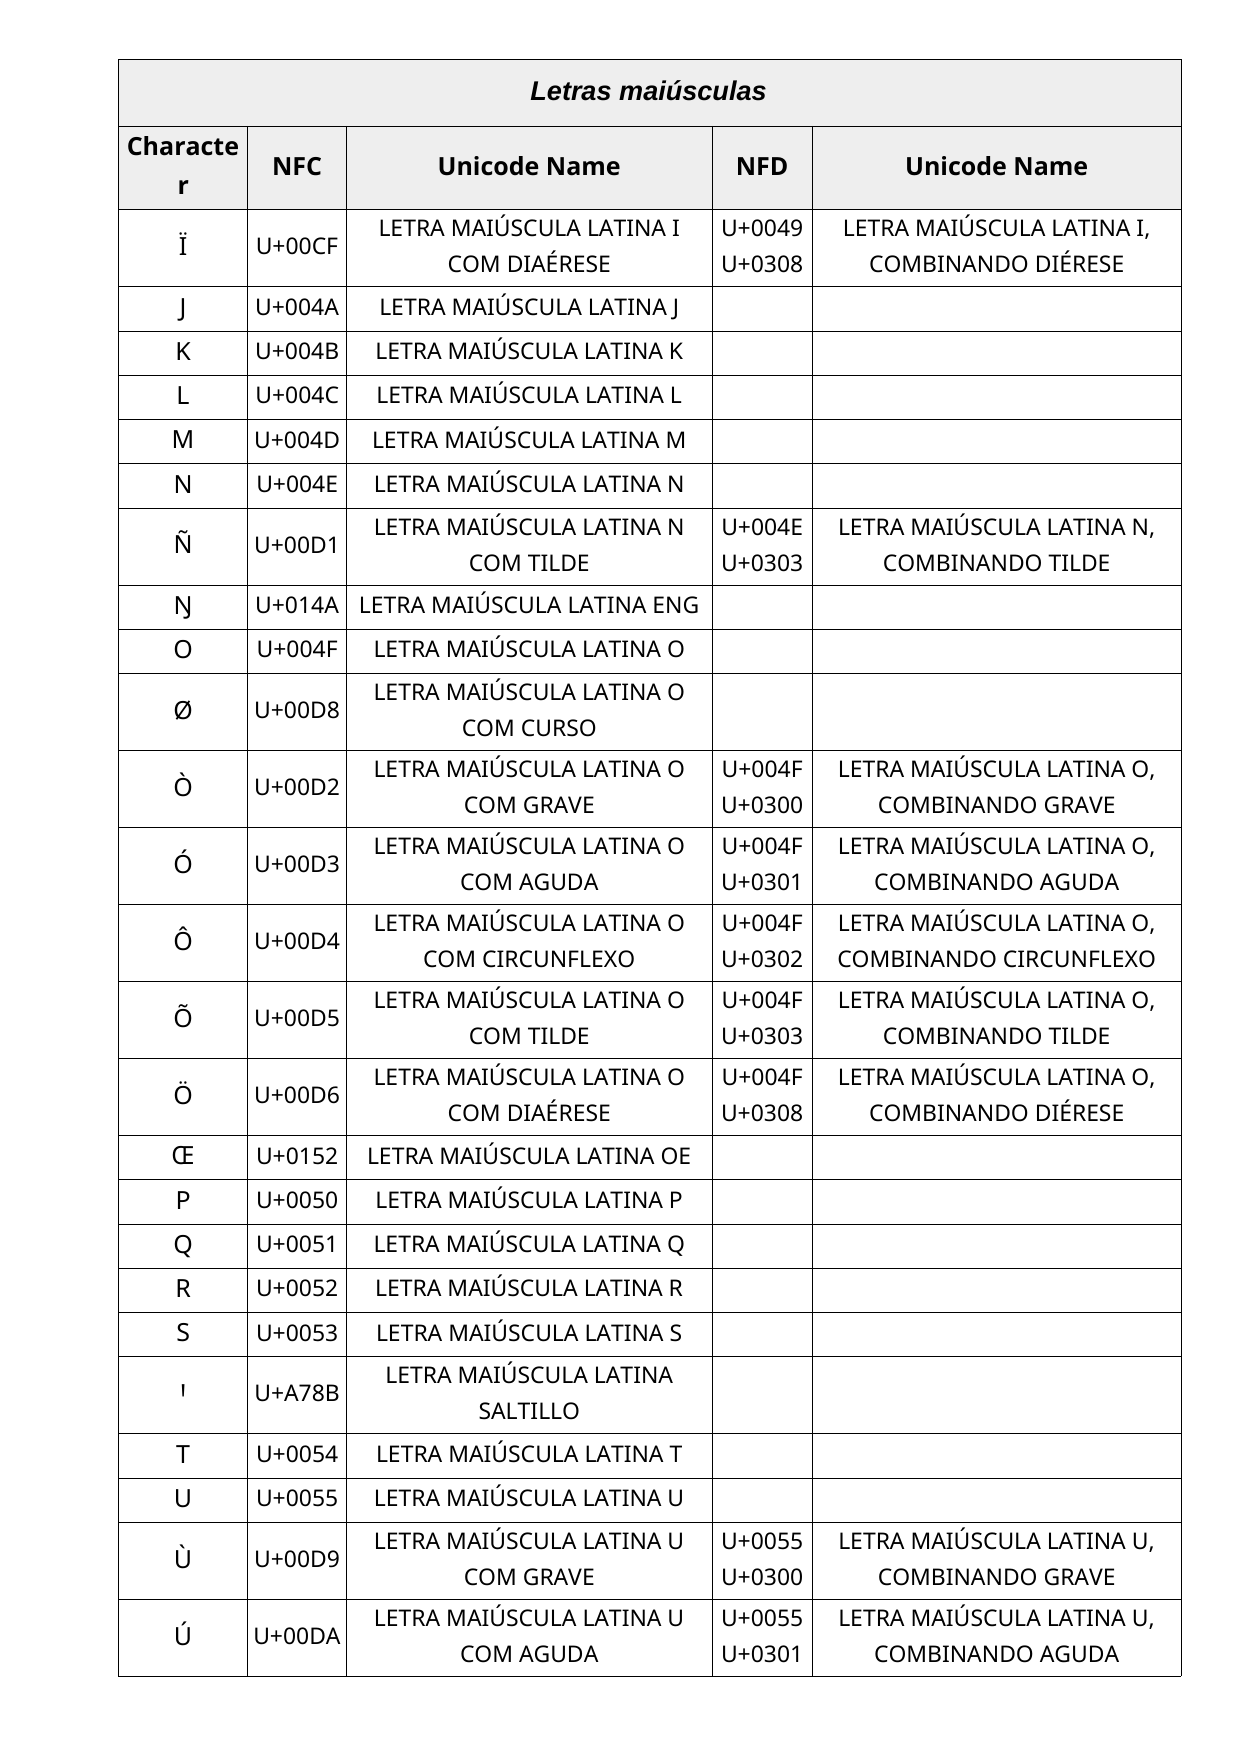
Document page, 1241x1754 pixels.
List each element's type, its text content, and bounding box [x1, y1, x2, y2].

table_cell U+0054 [248, 1434, 346, 1478]
table_cell LETRA MAIÚSCULA LATINA S [347, 1313, 712, 1356]
table_cell [813, 674, 1181, 750]
table_cell U+004D [248, 420, 346, 463]
table_cell LETRA MAIÚSCULA LATINA U [347, 1479, 712, 1522]
table_cell LETRA MAIÚSCULA LATINA O COM AGUDA [347, 828, 712, 904]
table_cell LETRA MAIÚSCULA LATINA P [347, 1180, 712, 1223]
table_cell LETRA MAIÚSCULA LATINA O, COMBINANDO CIRCUNFLEXO [813, 905, 1181, 981]
table_cell U+014A [248, 586, 346, 629]
table_cell U+00D6 [248, 1059, 346, 1135]
table_cell [813, 332, 1181, 375]
table_cell [813, 630, 1181, 673]
table_cell LETRA MAIÚSCULA LATINA K [347, 332, 712, 375]
table_cell LETRA MAIÚSCULA LATINA ENG [347, 586, 712, 629]
table_cell LETRA MAIÚSCULA LATINA J [347, 287, 712, 331]
table_cell Ö [119, 1059, 247, 1135]
table_cell U+004F U+0300 [713, 751, 812, 827]
table_cell U+0051 [248, 1225, 346, 1268]
table_cell [813, 1225, 1181, 1268]
table_cell Q [119, 1225, 247, 1268]
table_cell LETRA MAIÚSCULA LATINA U, COMBINANDO AGUDA [813, 1600, 1181, 1676]
table_cell Ù [119, 1523, 247, 1599]
table_cell LETRA MAIÚSCULA LATINA OE [347, 1136, 712, 1179]
table_cell [813, 586, 1181, 629]
table_cell LETRA MAIÚSCULA LATINA Q [347, 1225, 712, 1268]
table_cell LETRA MAIÚSCULA LATINA O COM DIAÉRESE [347, 1059, 712, 1135]
table_cell U+004F U+0303 [713, 982, 812, 1058]
table_cell [713, 1269, 812, 1312]
table_cell LETRA MAIÚSCULA LATINA O COM CURSO [347, 674, 712, 750]
table_cell LETRA MAIÚSCULA LATINA O COM CIRCUNFLEXO [347, 905, 712, 981]
table_cell U+0050 [248, 1180, 346, 1223]
table_cell LETRA MAIÚSCULA LATINA O COM TILDE [347, 982, 712, 1058]
table_cell U+0055 U+0300 [713, 1523, 812, 1599]
table_cell [813, 287, 1181, 331]
table_cell LETRA MAIÚSCULA LATINA O, COMBINANDO DIÉRESE [813, 1059, 1181, 1135]
table_cell LETRA MAIÚSCULA LATINA I, COMBINANDO DIÉRESE [813, 210, 1181, 286]
table_cell Character [119, 127, 247, 209]
table_cell U+0049 U+0308 [713, 210, 812, 286]
table_cell U+004F U+0301 [713, 828, 812, 904]
table_cell LETRA MAIÚSCULA LATINA M [347, 420, 712, 463]
table_cell LETRA MAIÚSCULA LATINA L [347, 376, 712, 419]
table_cell J [119, 287, 247, 331]
table_cell K [119, 332, 247, 375]
table_cell [813, 1357, 1181, 1433]
table_cell Ô [119, 905, 247, 981]
table_cell Ŋ [119, 586, 247, 629]
table_cell O [119, 630, 247, 673]
table_cell [713, 376, 812, 419]
table_cell Õ [119, 982, 247, 1058]
table_cell LETRA MAIÚSCULA LATINA I COM DIAÉRESE [347, 210, 712, 286]
table_cell LETRA MAIÚSCULA LATINA O, COMBINANDO TILDE [813, 982, 1181, 1058]
table_cell LETRA MAIÚSCULA LATINA U COM GRAVE [347, 1523, 712, 1599]
table_cell [713, 1434, 812, 1478]
table_cell Unicode Name [347, 127, 712, 209]
table_cell [713, 420, 812, 463]
table_cell U+00D1 [248, 509, 346, 584]
table_cell LETRA MAIÚSCULA LATINA SALTILLO [347, 1357, 712, 1433]
table_cell [713, 464, 812, 508]
table_cell Ò [119, 751, 247, 827]
table_cell S [119, 1313, 247, 1356]
table_cell U+0055 [248, 1479, 346, 1522]
table_cell [713, 1357, 812, 1433]
table_cell U+004F U+0302 [713, 905, 812, 981]
table_cell NFD [713, 127, 812, 209]
table_cell Unicode Name [813, 127, 1181, 209]
table_cell [813, 1269, 1181, 1312]
table_cell Ñ [119, 509, 247, 584]
table_cell U+004F [248, 630, 346, 673]
table_cell [813, 1313, 1181, 1356]
table_cell LETRA MAIÚSCULA LATINA O, COMBINANDO AGUDA [813, 828, 1181, 904]
table_cell LETRA MAIÚSCULA LATINA N [347, 464, 712, 508]
table_cell [813, 1434, 1181, 1478]
table_cell LETRA MAIÚSCULA LATINA U, COMBINANDO GRAVE [813, 1523, 1181, 1599]
table_cell U+A78B [248, 1357, 346, 1433]
table_cell Ꞌ [119, 1357, 247, 1433]
table_cell U+00D8 [248, 674, 346, 750]
table_cell [713, 674, 812, 750]
table_cell [713, 1225, 812, 1268]
table_cell U+004E [248, 464, 346, 508]
table_cell LETRA MAIÚSCULA LATINA T [347, 1434, 712, 1478]
table_cell [813, 376, 1181, 419]
table_cell [713, 1479, 812, 1522]
table_cell U+004A [248, 287, 346, 331]
table_cell LETRA MAIÚSCULA LATINA O [347, 630, 712, 673]
table_cell U+004F U+0308 [713, 1059, 812, 1135]
table_cell U+004B [248, 332, 346, 375]
table_cell Ï [119, 210, 247, 286]
table_cell [713, 586, 812, 629]
table_cell U+00D4 [248, 905, 346, 981]
table_cell LETRA MAIÚSCULA LATINA O COM GRAVE [347, 751, 712, 827]
table_cell U+00CF [248, 210, 346, 286]
table_cell Œ [119, 1136, 247, 1179]
table_cell U+0152 [248, 1136, 346, 1179]
table_cell U+0055 U+0301 [713, 1600, 812, 1676]
table_cell [813, 1136, 1181, 1179]
table_cell L [119, 376, 247, 419]
table_cell M [119, 420, 247, 463]
table_cell P [119, 1180, 247, 1223]
table_cell Ó [119, 828, 247, 904]
table_cell [713, 630, 812, 673]
table_cell LETRA MAIÚSCULA LATINA R [347, 1269, 712, 1312]
table_cell LETRA MAIÚSCULA LATINA U COM AGUDA [347, 1600, 712, 1676]
table_header Letras maiúsculas [119, 60, 1181, 126]
table_cell [813, 1180, 1181, 1223]
table_cell T [119, 1434, 247, 1478]
table_cell R [119, 1269, 247, 1312]
table_cell [813, 1479, 1181, 1522]
table_cell U+0052 [248, 1269, 346, 1312]
table_cell U+00D2 [248, 751, 346, 827]
table_cell U+00D3 [248, 828, 346, 904]
table_cell [713, 1180, 812, 1223]
table_cell [713, 1136, 812, 1179]
table_cell [813, 420, 1181, 463]
table_cell N [119, 464, 247, 508]
table_cell U+0053 [248, 1313, 346, 1356]
table_cell U+004C [248, 376, 346, 419]
table_cell U+004E U+0303 [713, 509, 812, 584]
table_cell [713, 287, 812, 331]
table_cell [813, 464, 1181, 508]
table_cell U+00DA [248, 1600, 346, 1676]
table_cell U+00D9 [248, 1523, 346, 1599]
table_cell U [119, 1479, 247, 1522]
table_cell [713, 332, 812, 375]
table_cell [713, 1313, 812, 1356]
table_cell Ø [119, 674, 247, 750]
table_cell NFC [248, 127, 346, 209]
table_cell LETRA MAIÚSCULA LATINA N, COMBINANDO TILDE [813, 509, 1181, 584]
table_cell LETRA MAIÚSCULA LATINA N COM TILDE [347, 509, 712, 584]
table_cell Ú [119, 1600, 247, 1676]
table_cell U+00D5 [248, 982, 346, 1058]
table_cell LETRA MAIÚSCULA LATINA O, COMBINANDO GRAVE [813, 751, 1181, 827]
